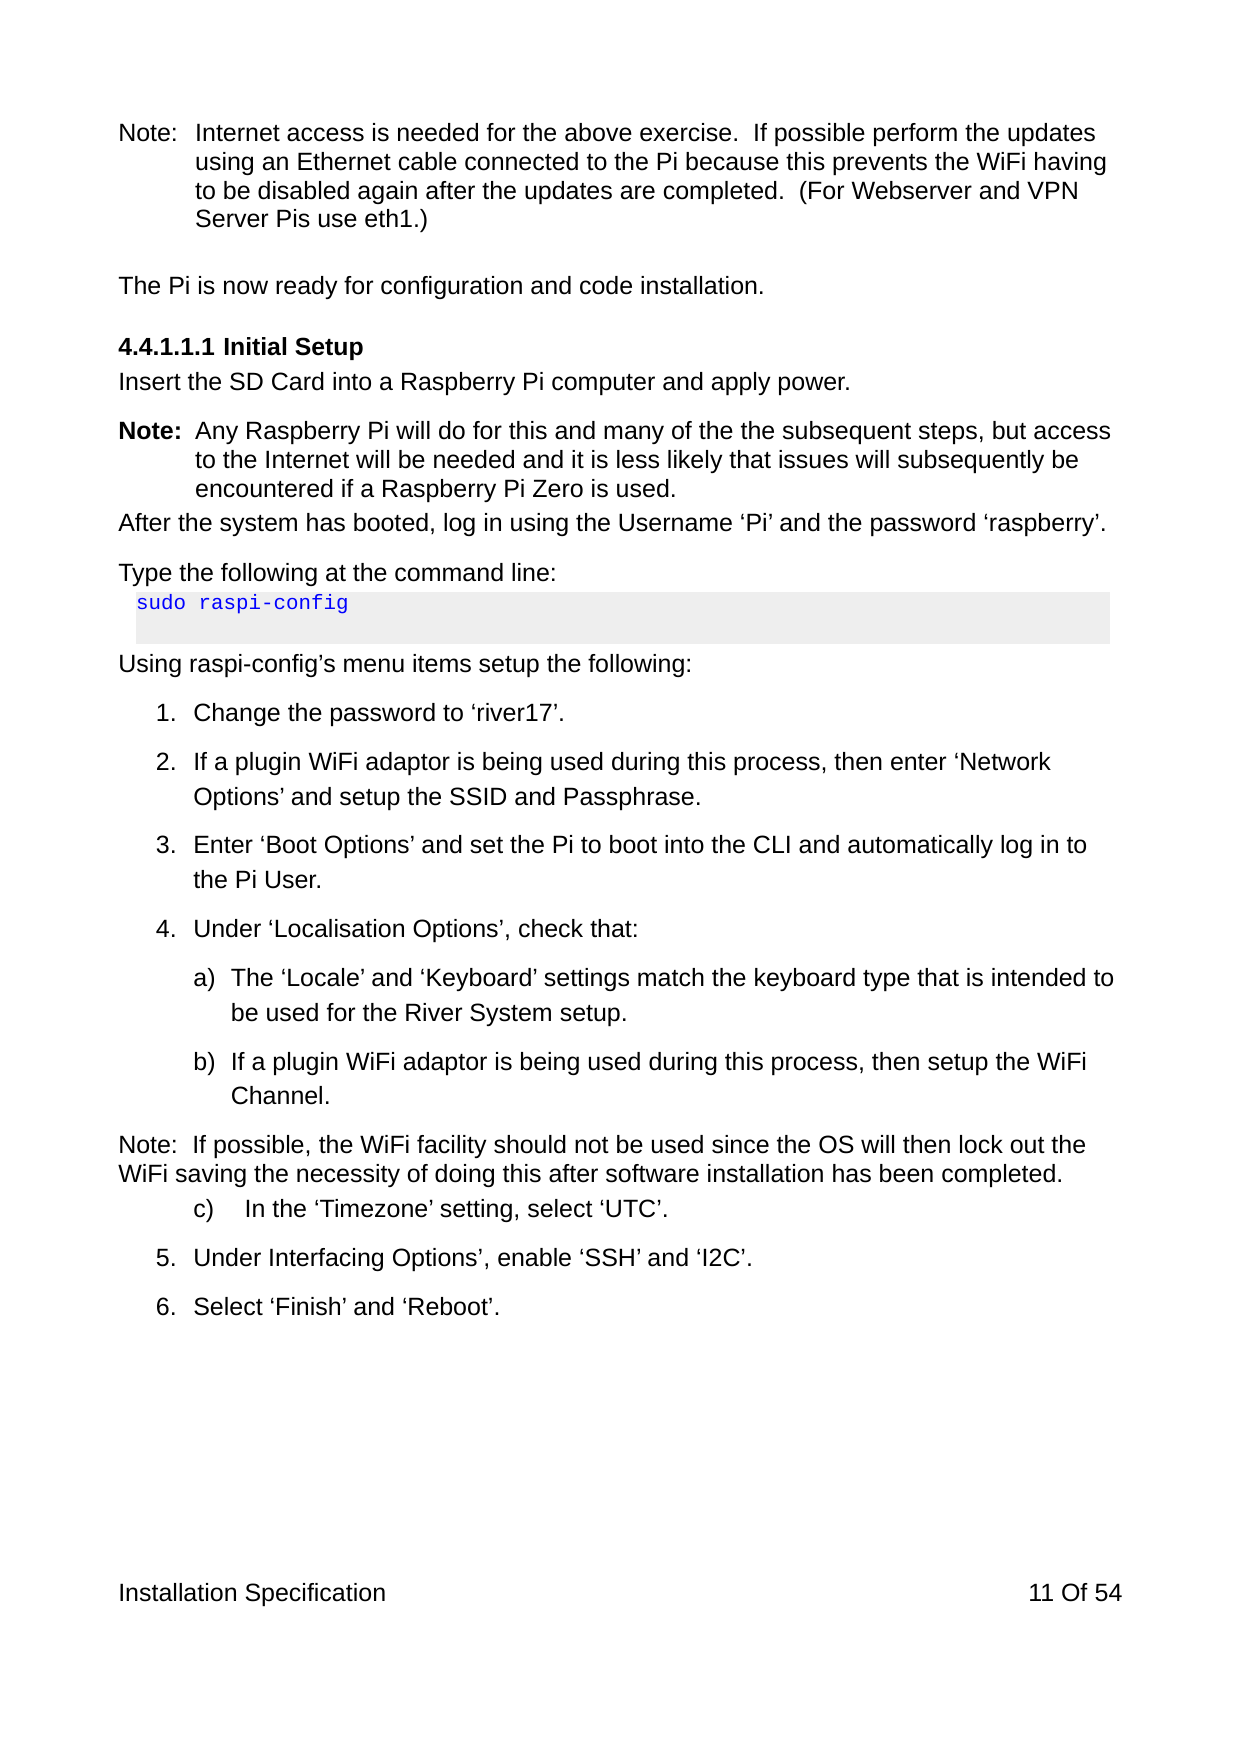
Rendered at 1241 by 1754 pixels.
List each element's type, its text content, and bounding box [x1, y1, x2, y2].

list Select ‘Finish’ and ‘Reboot’. [156, 1292, 1122, 1321]
text The Pi is now ready for configuration and code installation. [118, 271, 1122, 299]
text Note: Any Raspberry Pi will do for this and many of the the subsequent steps, but access to the Internet will be needed and it is less likely that issues will subsequently be encountered if a Raspberry Pi Zero is used. [118, 416, 1122, 502]
text After the system has booted, log in using the Username ‘Pi’ and the password ‘raspberry’. [118, 508, 1122, 537]
list Under Interfacing Options’, enable ‘SSH’ and ‘I2C’. [156, 1243, 1122, 1271]
list Change the password to ‘river17’. [156, 698, 1122, 727]
text Using raspi-config’s menu items setup the following: [118, 649, 1122, 678]
text Insert the SD Card into a Raspberry Pi computer and apply power. [118, 367, 1122, 396]
list If a plugin WiFi adaptor is being used during this process, then setup the WiFi Channel. [193, 1047, 1122, 1110]
text Type the following at the command line: [118, 557, 1122, 586]
list If a plugin WiFi adaptor is being used during this process, then enter ‘Network Options’ and setup the SSID and Passphrase. [156, 747, 1122, 810]
subtitle Initial Setup [118, 332, 1122, 361]
list Under ‘Localisation Options’, check that: [156, 914, 1122, 943]
list In the ‘Timezone’ setting, select ‘UTC’. [193, 1194, 1122, 1222]
list The ‘Locale’ and ‘Keyboard’ settings match the keyboard type that is intended to be used for the River System setup. [193, 963, 1122, 1026]
list Note: If possible, the WiFi facility should not be used since the OS will then lock out the WiFi saving the necessity of doing this after software installation has been completed. [118, 1130, 1122, 1188]
text Note: Internet access is needed for the above exercise. If possible perform the updates using an Ethernet cable connected to the Pi because this prevents the WiFi having to be disabled again after the updates are completed. (For Webserver and VPN Server Pis use eth1.) [118, 118, 1122, 233]
text sudo raspi-config [136, 592, 1110, 616]
list Enter ‘Boot Options’ and set the Pi to boot into the CLI and automatically log in to the Pi User. [156, 831, 1122, 894]
